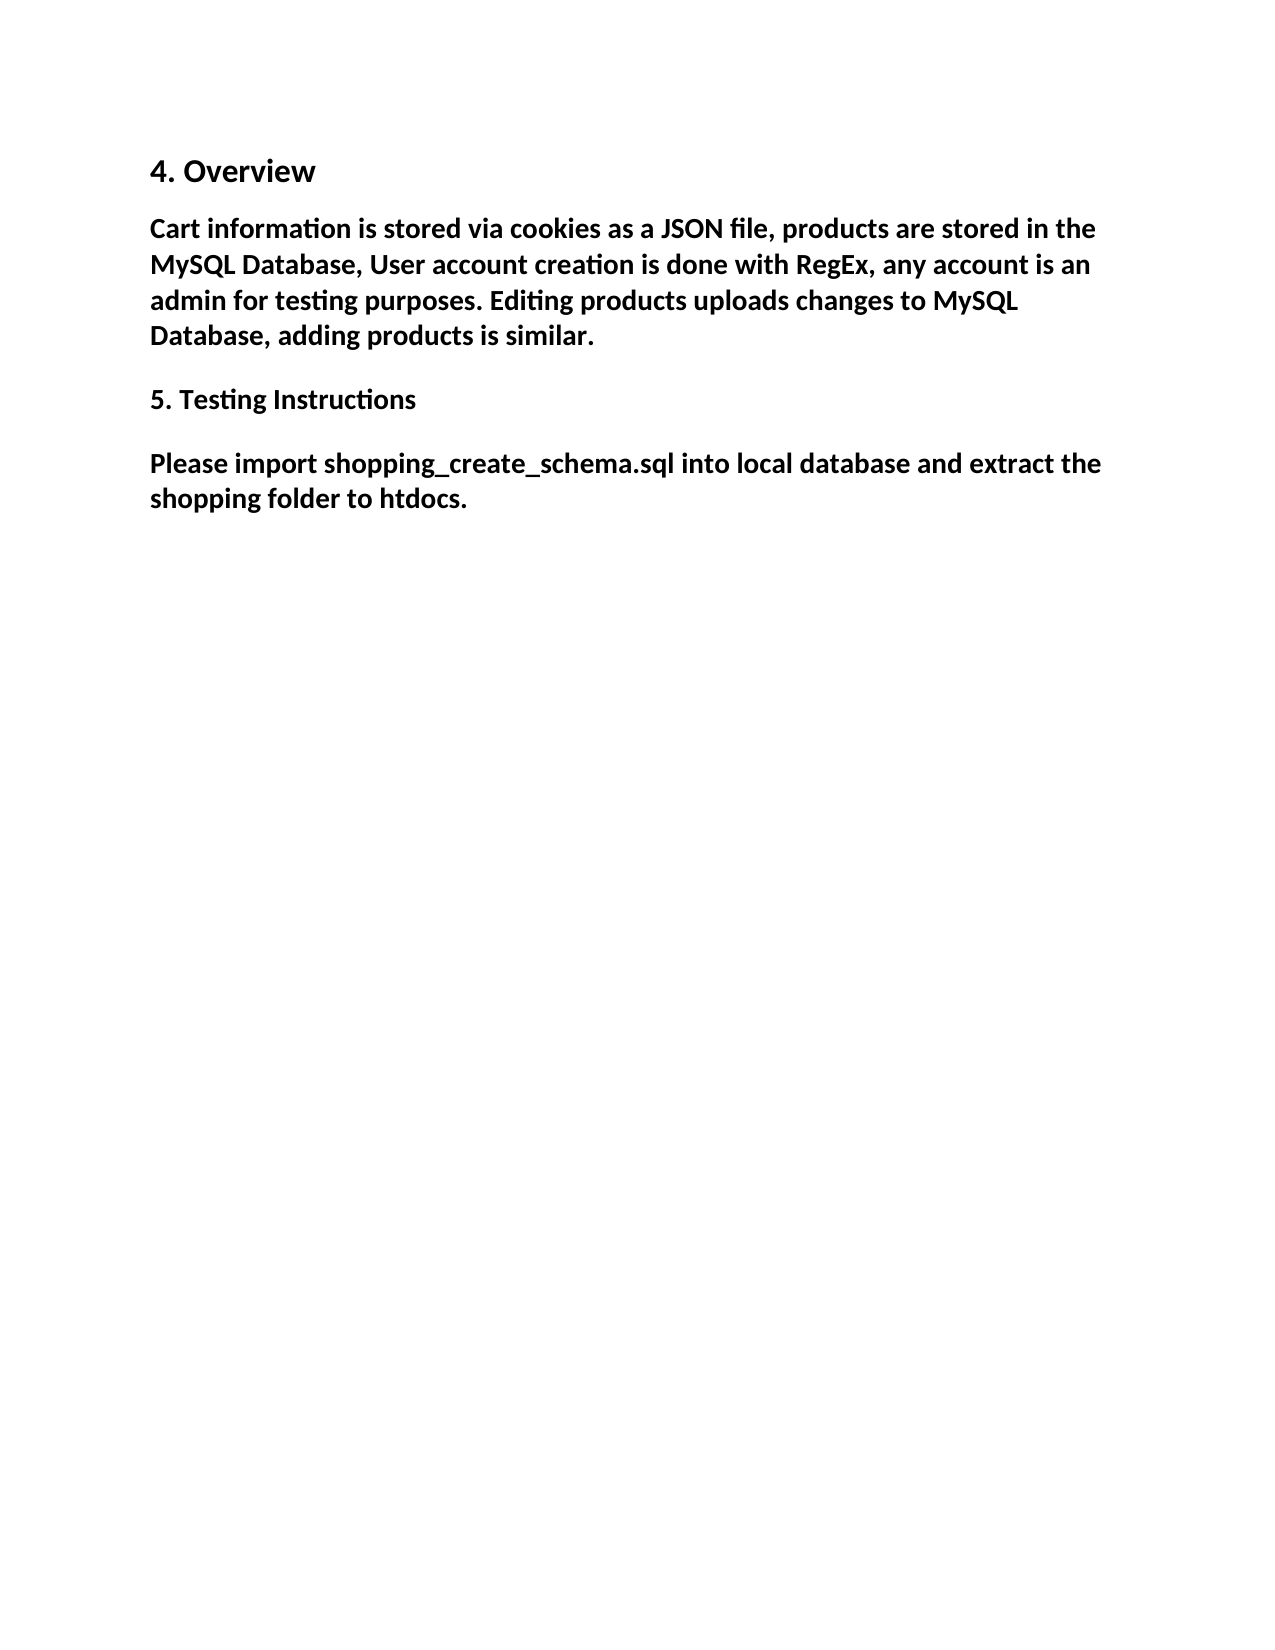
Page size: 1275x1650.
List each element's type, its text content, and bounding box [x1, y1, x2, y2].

text Cart information is stored via cookies as a JSON file, products are stored in the MySQL Database, User account creation is done with RegEx, any account is an admin for testing purposes. Editing products uploads changes to MySQL Database, adding products is similar. [150, 211, 1125, 353]
text 4. Overview [150, 150, 1125, 191]
text Please import shopping_create_schema.sql into local database and extract the shopping folder to htdocs. [150, 445, 1125, 516]
text 5. Testing Instructions [150, 381, 1125, 417]
